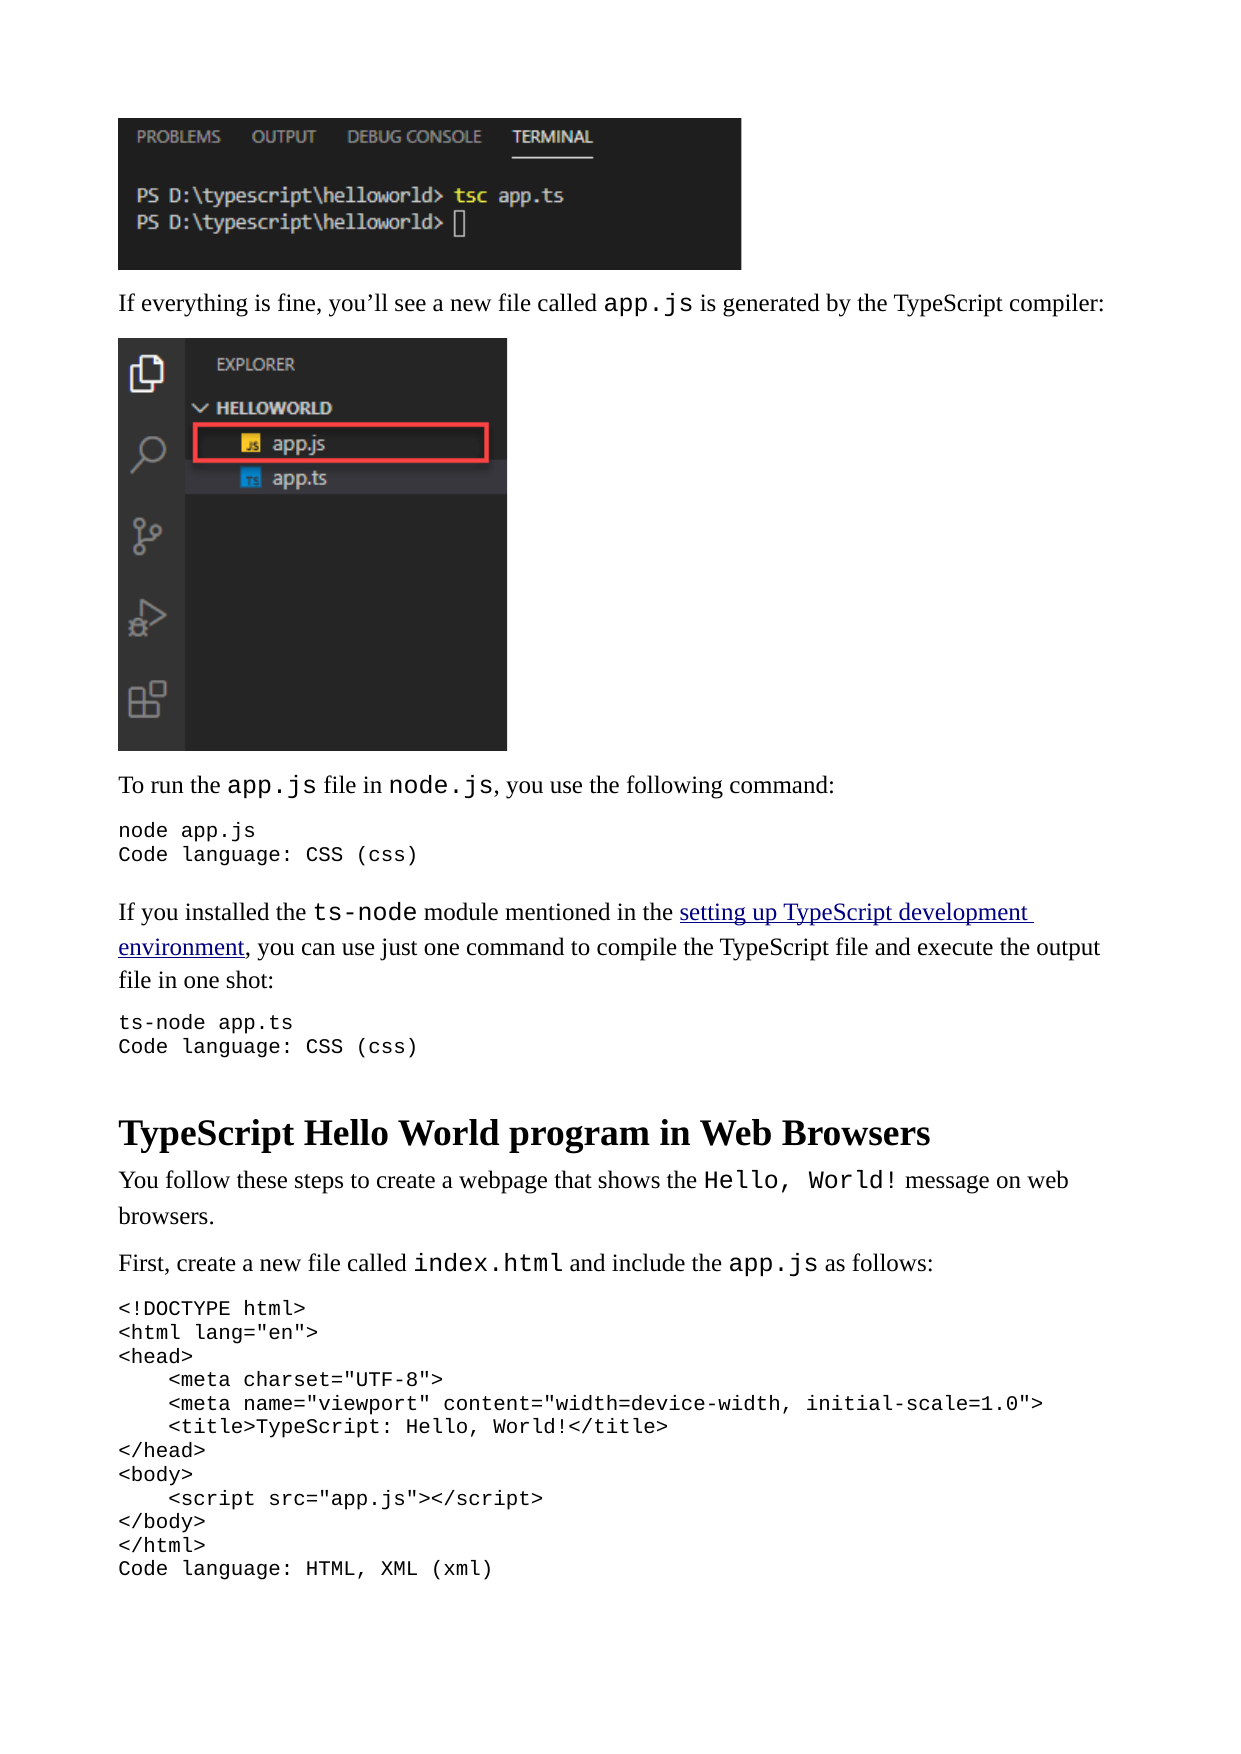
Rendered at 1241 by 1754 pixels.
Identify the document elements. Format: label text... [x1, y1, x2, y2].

text <script src="app.js"></script> [118, 1487, 1122, 1511]
text <title>TypeScript: Hello, World!</title> [118, 1417, 1122, 1440]
text <html lang="en"> [118, 1322, 1122, 1346]
text Code language: CSS (css) [118, 843, 1122, 867]
text If everything is fine, you’ll see a new file called app.js is generated by the TypeScript compiler: [118, 288, 1122, 319]
text </html> [118, 1535, 1122, 1558]
text First, create a new file called index.html and include the app.js as follows: [118, 1248, 1122, 1279]
text <body> [118, 1464, 1122, 1487]
subtitle TypeScript Hello World program in Web Browsers [118, 1110, 1122, 1153]
text You follow these steps to create a webpage that shows the Hello, World! message on web browsers. [118, 1166, 1122, 1229]
text If you installed the ts-node module mentioned in the setting up TypeScript development environment, you can use just one command to compile the TypeScript file and execute the output file in one shot: [118, 897, 1122, 993]
picture [118, 338, 508, 751]
text To run the app.js file in node.js, you use the following command: [118, 770, 1122, 801]
text <head> [118, 1346, 1122, 1369]
text </body> [118, 1511, 1122, 1535]
text </head> [118, 1440, 1122, 1464]
text <meta name="viewport" content="width=device-width, initial-scale=1.0"> [118, 1393, 1122, 1417]
text <meta charset="UTF-8"> [118, 1369, 1122, 1393]
text ts-node app.ts [118, 1012, 1122, 1036]
text node app.js [118, 820, 1122, 843]
text <!DOCTYPE html> [118, 1298, 1122, 1322]
picture [118, 118, 742, 270]
text Code language: HTML, XML (xml) [118, 1558, 1122, 1582]
text Code language: CSS (css) [118, 1036, 1122, 1060]
